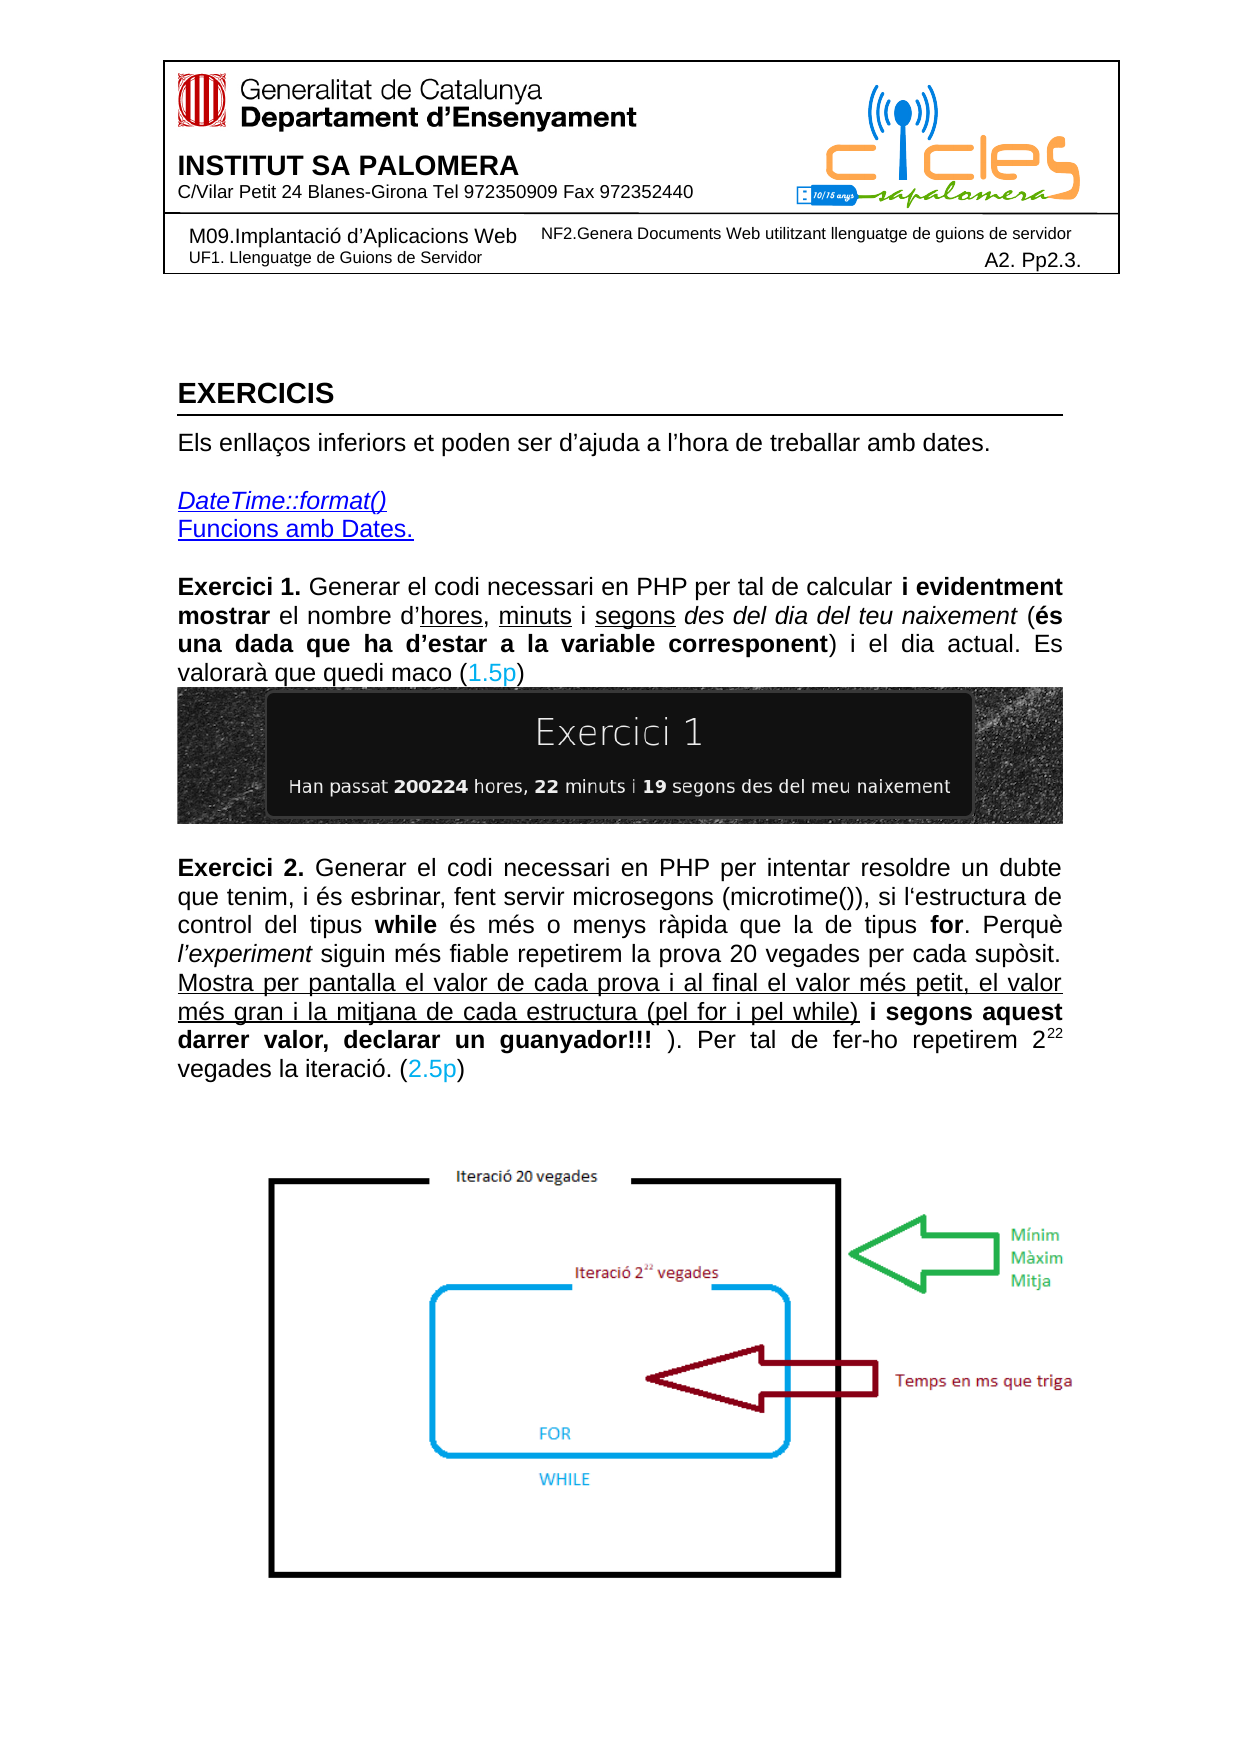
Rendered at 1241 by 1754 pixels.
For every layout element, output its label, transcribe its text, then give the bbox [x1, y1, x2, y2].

text Funcions amb Dates. [177, 514, 1063, 543]
text Exercici 1. Generar el codi necessari en PHP per tal de calcular i evidentment mostrar el nombre d’hores, minuts i segons des del dia del teu naixement (és una dada que ha d’estar a la variable corresponent) i el dia actual. Es valorarà que quedi maco (1.5p) [177, 572, 1063, 687]
picture [266, 1112, 1121, 1631]
text més gran i la mitjana de cada estructura (pel for i pel while) i segons aquest darrer valor, declarar un guanyador!!! ). Per tal de fer-ho repetirem 222 vegades la iteració. (2.5p) [177, 994, 1063, 1083]
text Els enllaços inferiors et poden ser d’ajuda a l’hora de treballar amb dates. [177, 428, 1063, 457]
subtitle EXERCICIS [177, 377, 1063, 414]
picture [791, 71, 1085, 218]
text DateTime::format() [177, 486, 1063, 514]
picture [177, 687, 1063, 824]
text Exercici 2. Generar el codi necessari en PHP per intentar resoldre un dubte que tenim, i és esbrinar, fent servir microsegons (microtime()), si l‘estructura de control del tipus while és més o menys ràpida que la de tipus for. Perquè l’experiment siguin més fiable repetirem la prova 20 vegades per cada supòsit. Mostra per pantalla el valor de cada prova i al final el valor més petit, el valor [177, 853, 1063, 993]
